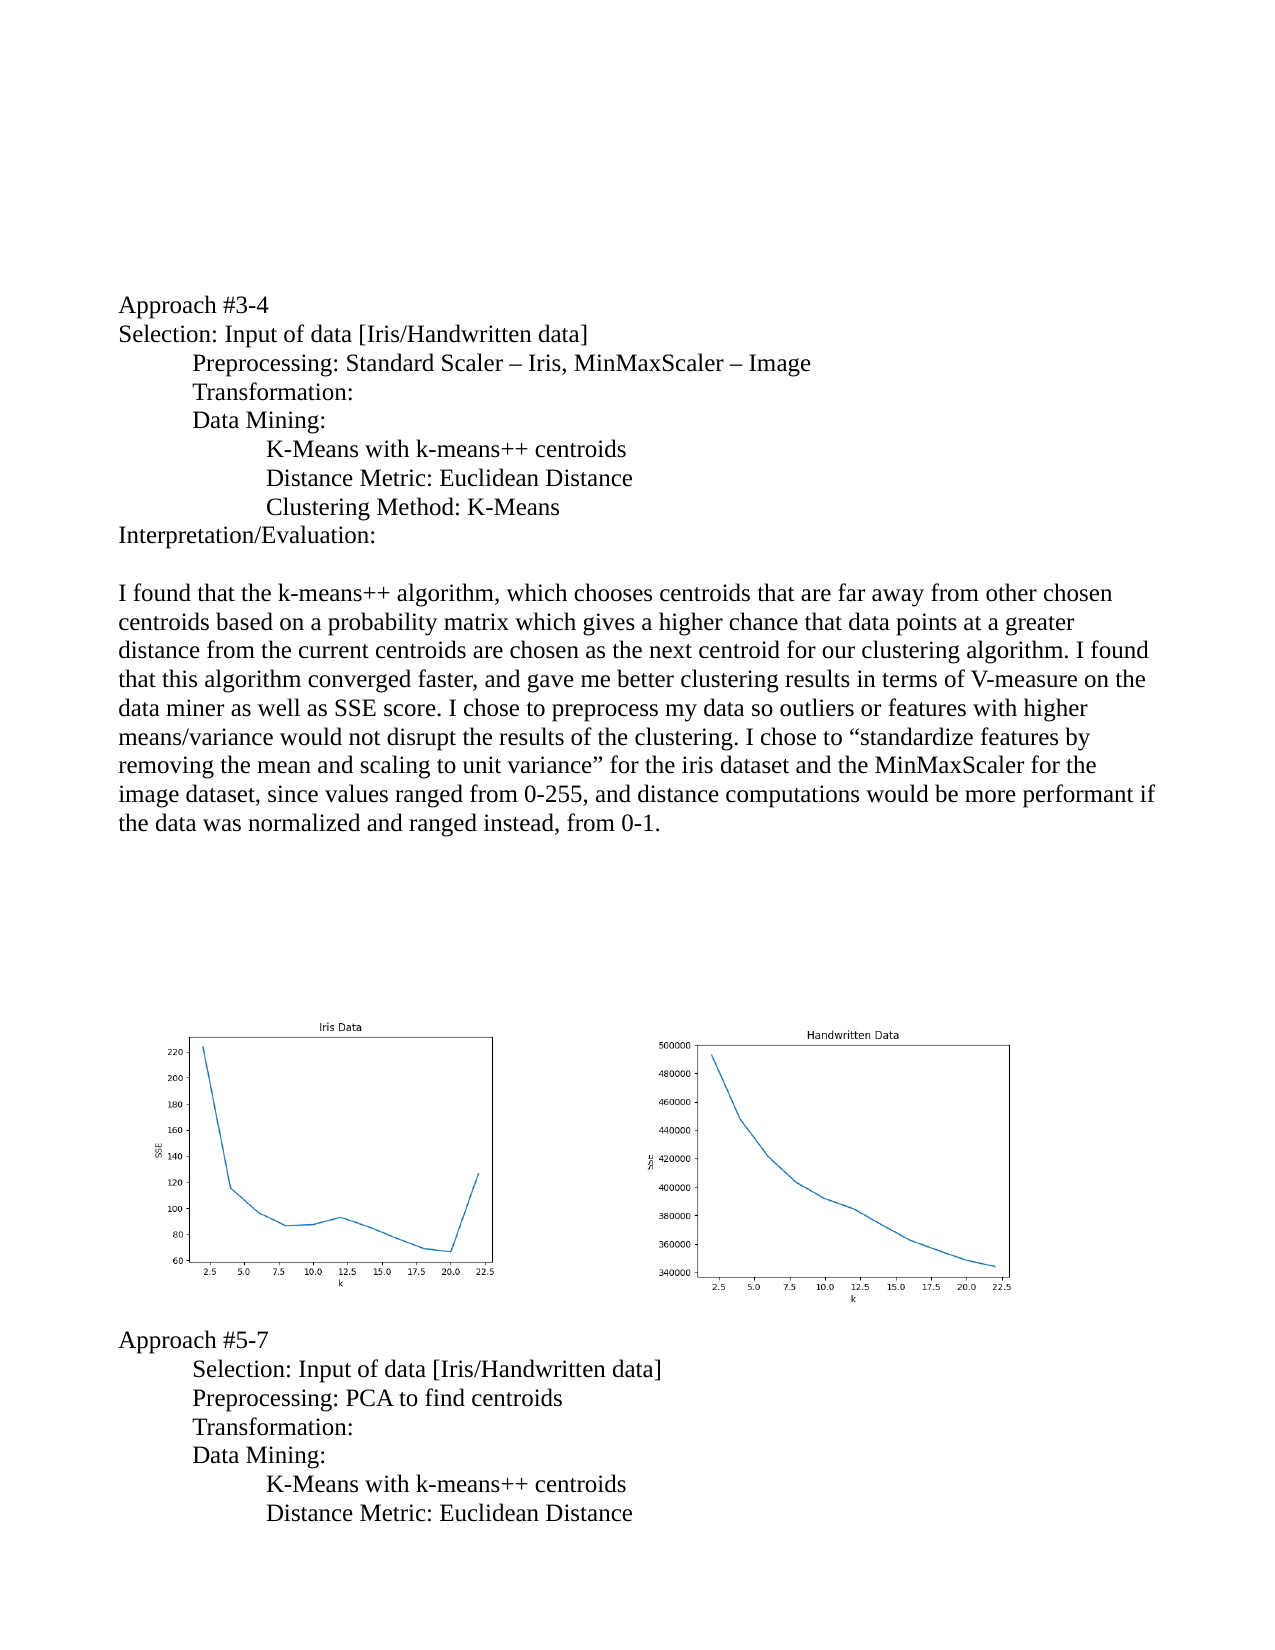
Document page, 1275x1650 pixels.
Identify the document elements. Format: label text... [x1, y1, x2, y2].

text Distance Metric: Euclidean Distance [118, 1498, 1157, 1527]
picture [141, 1001, 531, 1294]
text Transformation: [118, 377, 1157, 406]
text Clustering Method: K-Means [118, 492, 1157, 521]
picture [647, 1008, 1049, 1310]
text K-Means with k-means++ centroids [118, 1469, 1157, 1498]
text Interpretation/Evaluation: [118, 521, 1157, 549]
text Approach #3-4 [118, 291, 1157, 319]
text Data Mining: [118, 406, 1157, 434]
text Distance Metric: Euclidean Distance [118, 463, 1157, 492]
text Data Mining: [118, 1441, 1157, 1469]
text K-Means with k-means++ centroids [118, 434, 1157, 463]
text I found that the k-means++ algorithm, which chooses centroids that are far away from other chosen centroids based on a probability matrix which gives a higher chance that data points at a greater distance from the current centroids are chosen as the next centroid for our clustering algorithm. I found that this algorithm converged faster, and gave me better clustering results in terms of V-measure on the data miner as well as SSE score. I chose to preprocess my data so outliers or features with higher means/variance would not disrupt the results of the clustering. I chose to “standardize features by removing the mean and scaling to unit variance” for the iris dataset and the MinMaxScaler for the image dataset, since values ranged from 0-255, and distance computations would be more performant if the data was normalized and ranged instead, from 0-1. [118, 578, 1157, 837]
text Approach #5-7 [118, 1326, 1157, 1354]
text Transformation: [118, 1412, 1157, 1441]
text Selection: Input of data [Iris/Handwritten data] [118, 319, 1157, 348]
text Preprocessing: PCA to find centroids [118, 1383, 1157, 1412]
text Preprocessing: Standard Scaler – Iris, MinMaxScaler – Image [118, 348, 1157, 377]
text Selection: Input of data [Iris/Handwritten data] [118, 1354, 1157, 1383]
